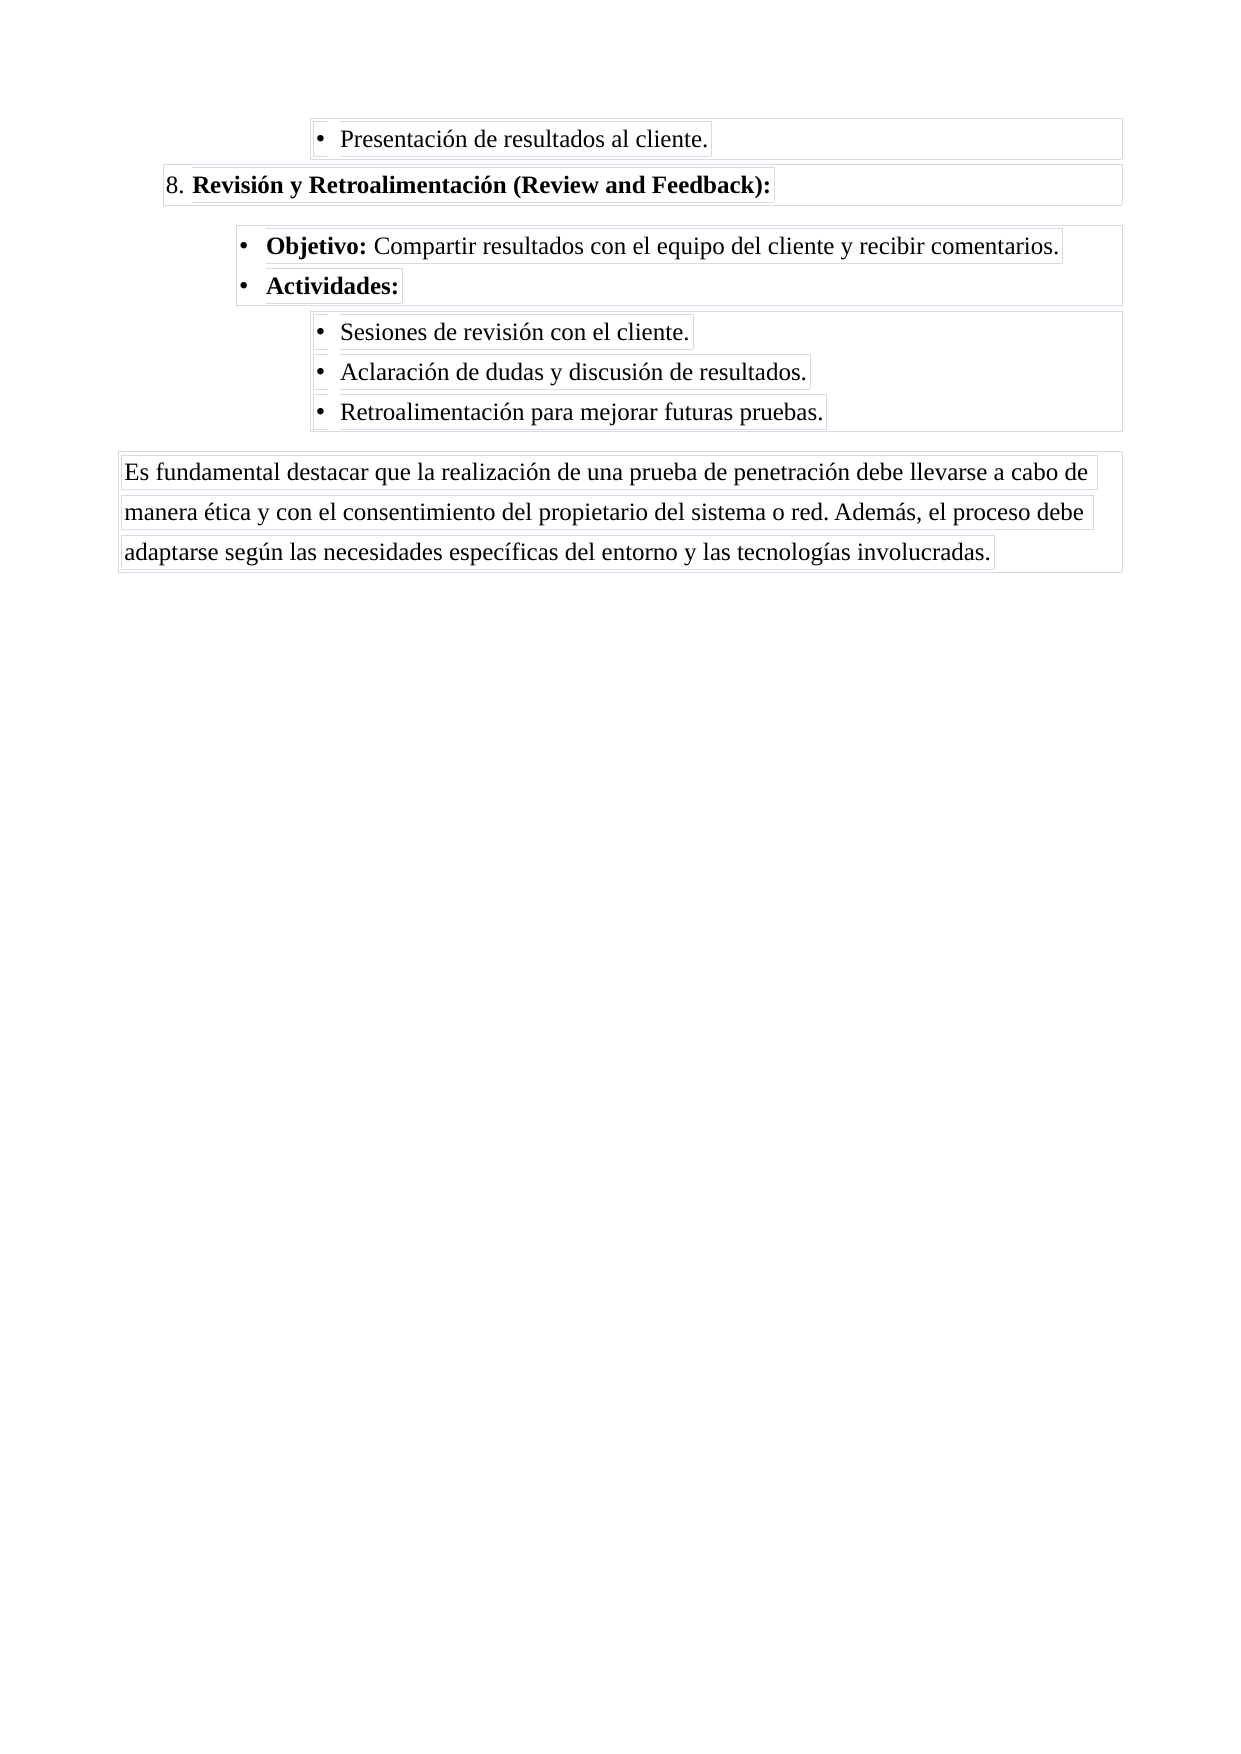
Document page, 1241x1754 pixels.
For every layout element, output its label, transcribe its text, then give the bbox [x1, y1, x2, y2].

list Revisión y Retroalimentación (Review and Feedback): [164, 165, 1122, 205]
list Presentación de resultados al cliente. [311, 119, 1122, 159]
list Sesiones de revisión con el cliente. [311, 312, 1122, 349]
list Objetivo: Compartir resultados con el equipo del cliente y recibir comentarios. [237, 226, 1122, 263]
list Aclaración de dudas y discusión de resultados. [311, 351, 1122, 389]
text Es fundamental destacar que la realización de una prueba de penetración debe llevarse a cabo de manera ética y con el consentimiento del propietario del sistema o red. Además, el proceso debe adaptarse según las necesidades específicas del entorno y las tecnologías involucradas. [119, 452, 1122, 572]
list Retroalimentación para mejorar futuras pruebas. [311, 391, 1122, 431]
list Actividades: [237, 265, 1122, 305]
